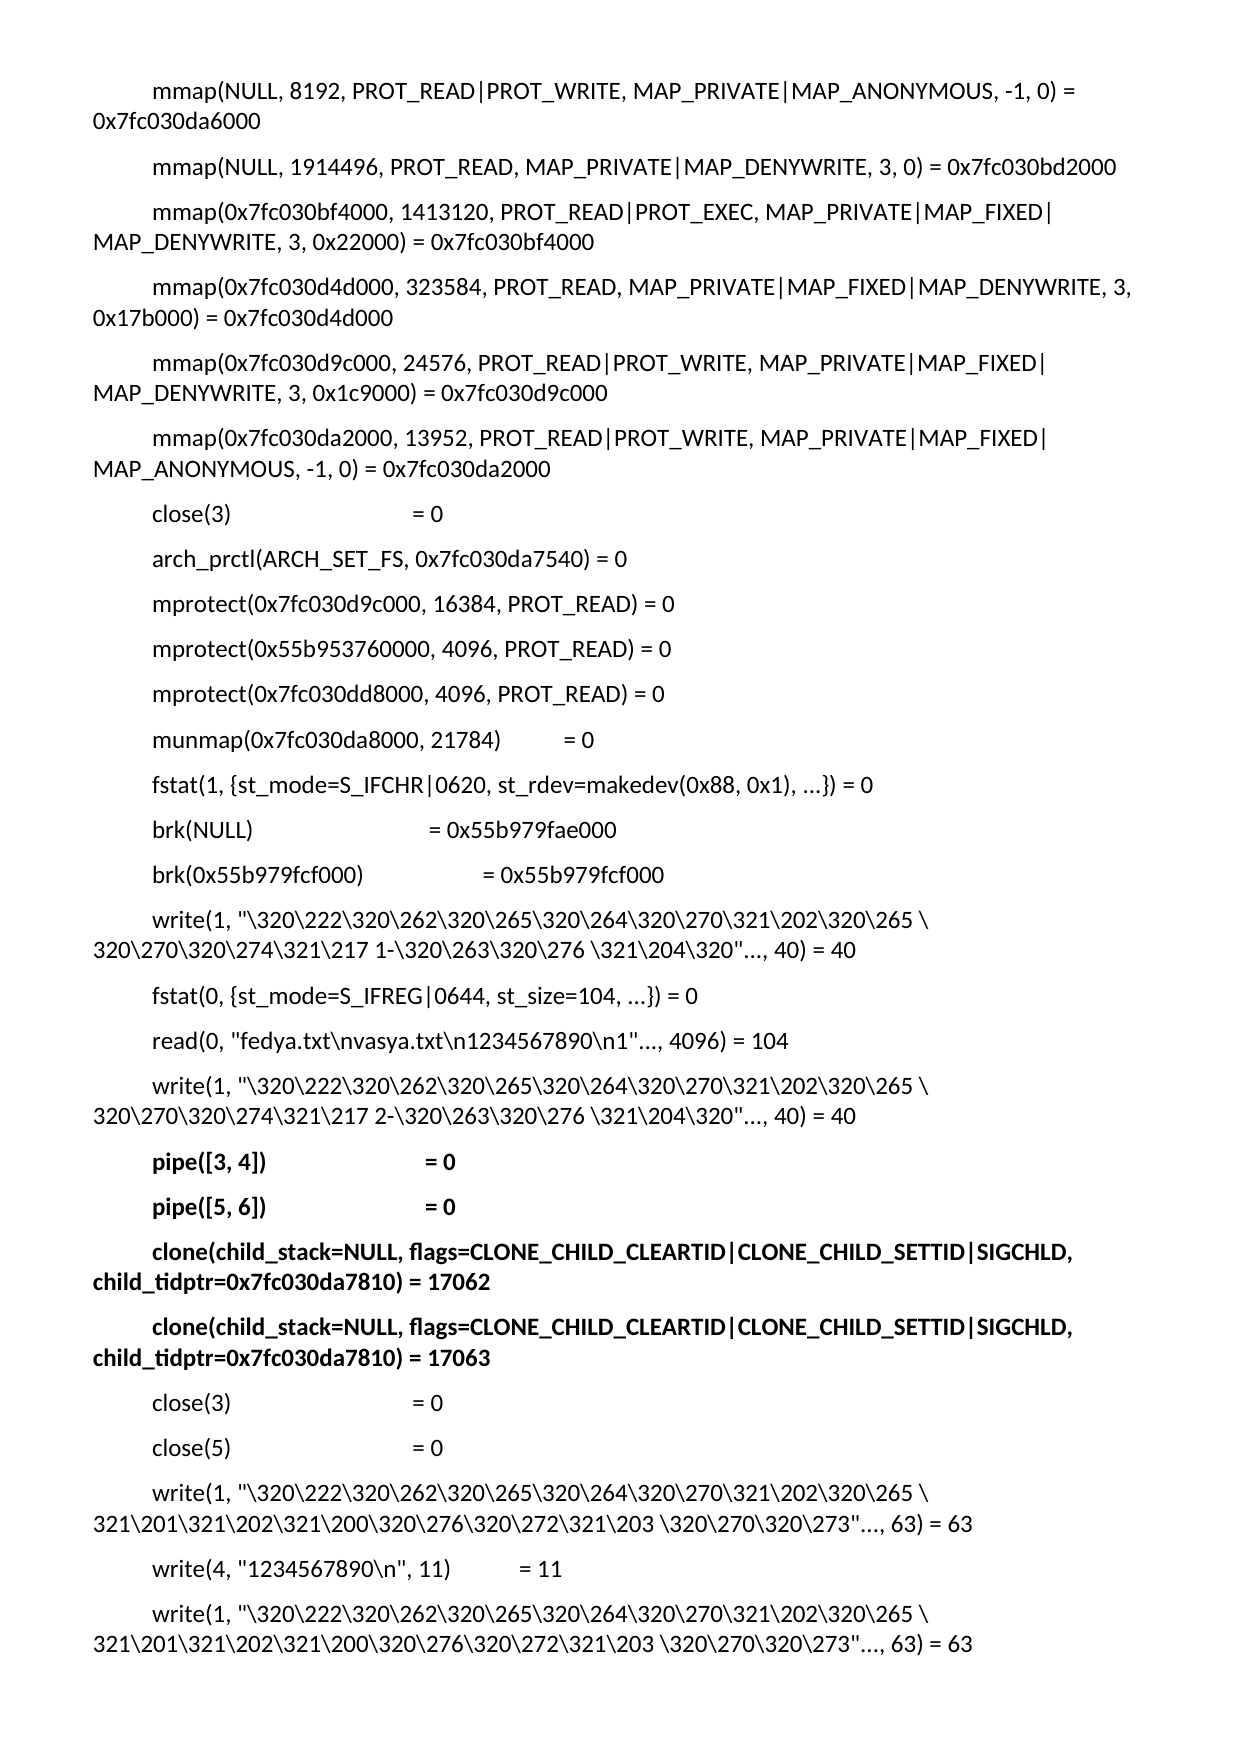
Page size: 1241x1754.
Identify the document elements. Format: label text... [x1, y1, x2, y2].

text fstat(0, {st_mode=S_IFREG|0644, st_size=104, ...}) = 0 [93, 980, 1147, 1010]
text clone(child_stack=NULL, flags=CLONE_CHILD_CLEARTID|CLONE_CHILD_SETTID|SIGCHLD, child_tidptr=0x7fc030da7810) = 17062 [93, 1236, 1147, 1297]
text arch_prctl(ARCH_SET_FS, 0x7fc030da7540) = 0 [93, 543, 1147, 574]
text mmap(NULL, 8192, PROT_READ|PROT_WRITE, MAP_PRIVATE|MAP_ANONYMOUS, -1, 0) = 0x7fc030da6000 [93, 75, 1147, 136]
text write(1, "\320\222\320\262\320\265\320\264\320\270\321\202\320\265 \320\270\320\274\321\217 1-\320\263\320\276 \321\204\320"..., 40) = 40 [93, 904, 1147, 965]
text close(3) = 0 [93, 1387, 1147, 1418]
text mprotect(0x7fc030d9c000, 16384, PROT_READ) = 0 [93, 588, 1147, 619]
text mmap(0x7fc030d9c000, 24576, PROT_READ|PROT_WRITE, MAP_PRIVATE|MAP_FIXED|MAP_DENYWRITE, 3, 0x1c9000) = 0x7fc030d9c000 [93, 347, 1147, 408]
text close(5) = 0 [93, 1432, 1147, 1463]
text munmap(0x7fc030da8000, 21784) = 0 [93, 724, 1147, 754]
text mmap(0x7fc030d4d000, 323584, PROT_READ, MAP_PRIVATE|MAP_FIXED|MAP_DENYWRITE, 3, 0x17b000) = 0x7fc030d4d000 [93, 271, 1147, 332]
text brk(0x55b979fcf000) = 0x55b979fcf000 [93, 859, 1147, 889]
text mmap(0x7fc030da2000, 13952, PROT_READ|PROT_WRITE, MAP_PRIVATE|MAP_FIXED|MAP_ANONYMOUS, -1, 0) = 0x7fc030da2000 [93, 423, 1147, 484]
text mmap(NULL, 1914496, PROT_READ, MAP_PRIVATE|MAP_DENYWRITE, 3, 0) = 0x7fc030bd2000 [93, 151, 1147, 181]
text write(4, "1234567890\n", 11) = 11 [93, 1553, 1147, 1583]
text pipe([3, 4]) = 0 [93, 1146, 1147, 1176]
text close(3) = 0 [93, 498, 1147, 529]
text write(1, "\320\222\320\262\320\265\320\264\320\270\321\202\320\265 \320\270\320\274\321\217 2-\320\263\320\276 \321\204\320"..., 40) = 40 [93, 1070, 1147, 1131]
text clone(child_stack=NULL, flags=CLONE_CHILD_CLEARTID|CLONE_CHILD_SETTID|SIGCHLD, child_tidptr=0x7fc030da7810) = 17063 [93, 1311, 1147, 1372]
text mprotect(0x7fc030dd8000, 4096, PROT_READ) = 0 [93, 679, 1147, 709]
text brk(NULL) = 0x55b979fae000 [93, 814, 1147, 844]
text mprotect(0x55b953760000, 4096, PROT_READ) = 0 [93, 633, 1147, 664]
text write(1, "\320\222\320\262\320\265\320\264\320\270\321\202\320\265 \321\201\321\202\321\200\320\276\320\272\321\203 \320\270\320\273"..., 63) = 63 [93, 1598, 1147, 1659]
text fstat(1, {st_mode=S_IFCHR|0620, st_rdev=makedev(0x88, 0x1), ...}) = 0 [93, 769, 1147, 799]
text write(1, "\320\222\320\262\320\265\320\264\320\270\321\202\320\265 \321\201\321\202\321\200\320\276\320\272\321\203 \320\270\320\273"..., 63) = 63 [93, 1477, 1147, 1538]
text read(0, "fedya.txt\nvasya.txt\n1234567890\n1"..., 4096) = 104 [93, 1025, 1147, 1055]
text mmap(0x7fc030bf4000, 1413120, PROT_READ|PROT_EXEC, MAP_PRIVATE|MAP_FIXED|MAP_DENYWRITE, 3, 0x22000) = 0x7fc030bf4000 [93, 196, 1147, 257]
text pipe([5, 6]) = 0 [93, 1191, 1147, 1221]
